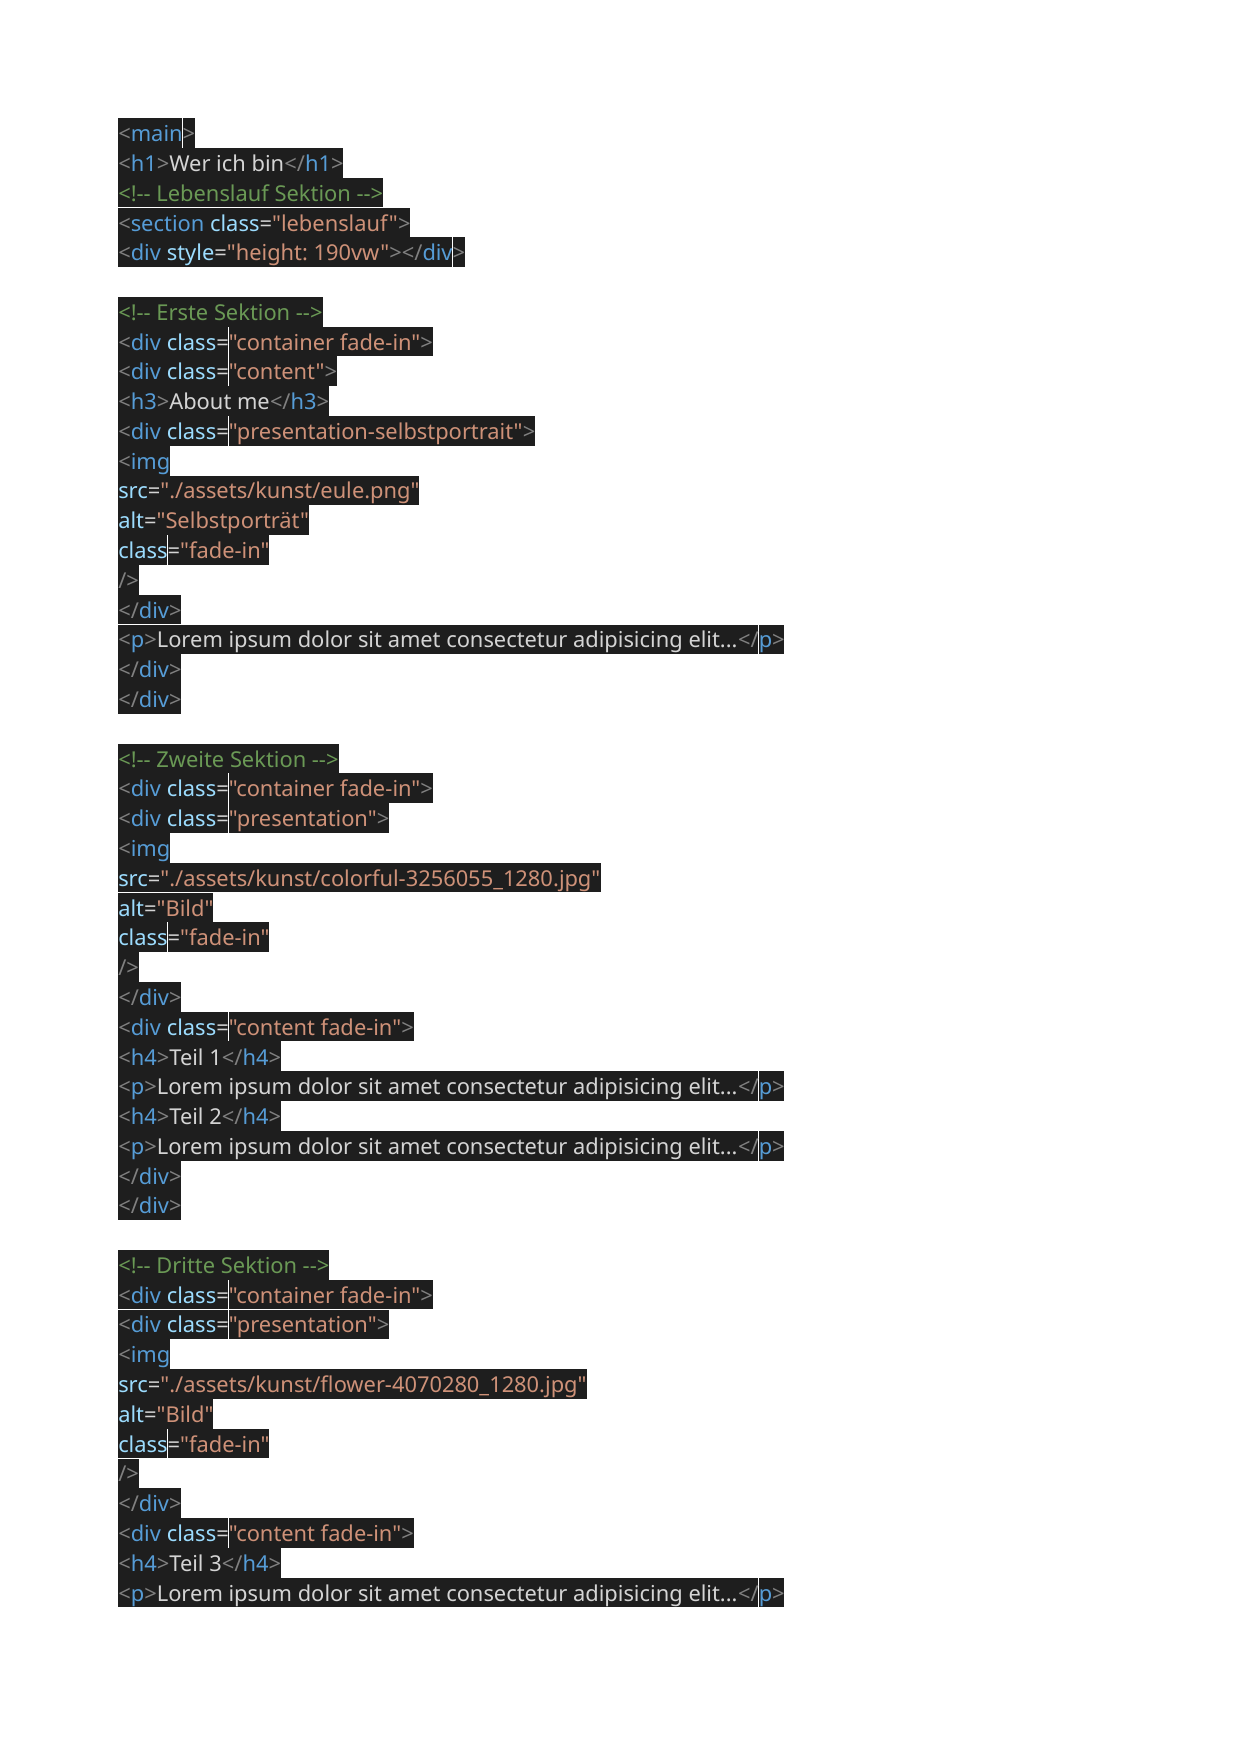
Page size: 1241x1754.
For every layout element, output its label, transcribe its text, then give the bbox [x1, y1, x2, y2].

text class="fade-in" [118, 535, 1122, 565]
text <img [118, 833, 1122, 863]
text <div class="presentation"> [118, 803, 1122, 833]
text </div> [118, 1190, 1122, 1220]
text </div> [118, 1161, 1122, 1190]
text <p>Lorem ipsum dolor sit amet consectetur adipisicing elit...</p> [118, 1131, 1122, 1161]
text /> [118, 565, 1122, 595]
text alt="Bild" [118, 1399, 1122, 1429]
text <div class="container fade-in"> [118, 327, 1122, 356]
text <h3>About me</h3> [118, 386, 1122, 416]
text /> [118, 952, 1122, 982]
text <h4>Teil 3</h4> [118, 1548, 1122, 1578]
text <div style="height: 190vw"></div> [118, 237, 1122, 267]
text <div class="presentation-selbstportrait"> [118, 416, 1122, 446]
text <div class="container fade-in"> [118, 773, 1122, 803]
text <!-- Erste Sektion --> [118, 297, 1122, 327]
text <section class="lebenslauf"> [118, 207, 1122, 237]
text <p>Lorem ipsum dolor sit amet consectetur adipisicing elit...</p> [118, 1578, 1122, 1607]
text <h4>Teil 2</h4> [118, 1101, 1122, 1131]
text <p>Lorem ipsum dolor sit amet consectetur adipisicing elit...</p> [118, 624, 1122, 654]
text /> [118, 1458, 1122, 1488]
text </div> [118, 684, 1122, 714]
text <!-- Zweite Sektion --> [118, 743, 1122, 773]
text <div class="presentation"> [118, 1309, 1122, 1339]
text src="./assets/kunst/colorful-3256055_1280.jpg" [118, 863, 1122, 892]
text alt="Bild" [118, 892, 1122, 922]
text <h4>Teil 1</h4> [118, 1041, 1122, 1071]
text <div class="content fade-in"> [118, 1012, 1122, 1041]
text class="fade-in" [118, 1429, 1122, 1458]
text <div class="content"> [118, 356, 1122, 386]
text <div class="content fade-in"> [118, 1518, 1122, 1548]
text <!-- Dritte Sektion --> [118, 1250, 1122, 1280]
text alt="Selbstporträt" [118, 505, 1122, 535]
text <h1>Wer ich bin</h1> [118, 148, 1122, 178]
text <p>Lorem ipsum dolor sit amet consectetur adipisicing elit...</p> [118, 1071, 1122, 1101]
text <img [118, 1339, 1122, 1369]
text src="./assets/kunst/eule.png" [118, 476, 1122, 505]
text </div> [118, 982, 1122, 1012]
text </div> [118, 654, 1122, 684]
text <main> [118, 118, 1122, 148]
text <div class="container fade-in"> [118, 1280, 1122, 1309]
text <img [118, 446, 1122, 476]
text <!-- Lebenslauf Sektion --> [118, 178, 1122, 207]
text </div> [118, 1488, 1122, 1518]
text src="./assets/kunst/flower-4070280_1280.jpg" [118, 1369, 1122, 1399]
text class="fade-in" [118, 922, 1122, 952]
text </div> [118, 595, 1122, 624]
